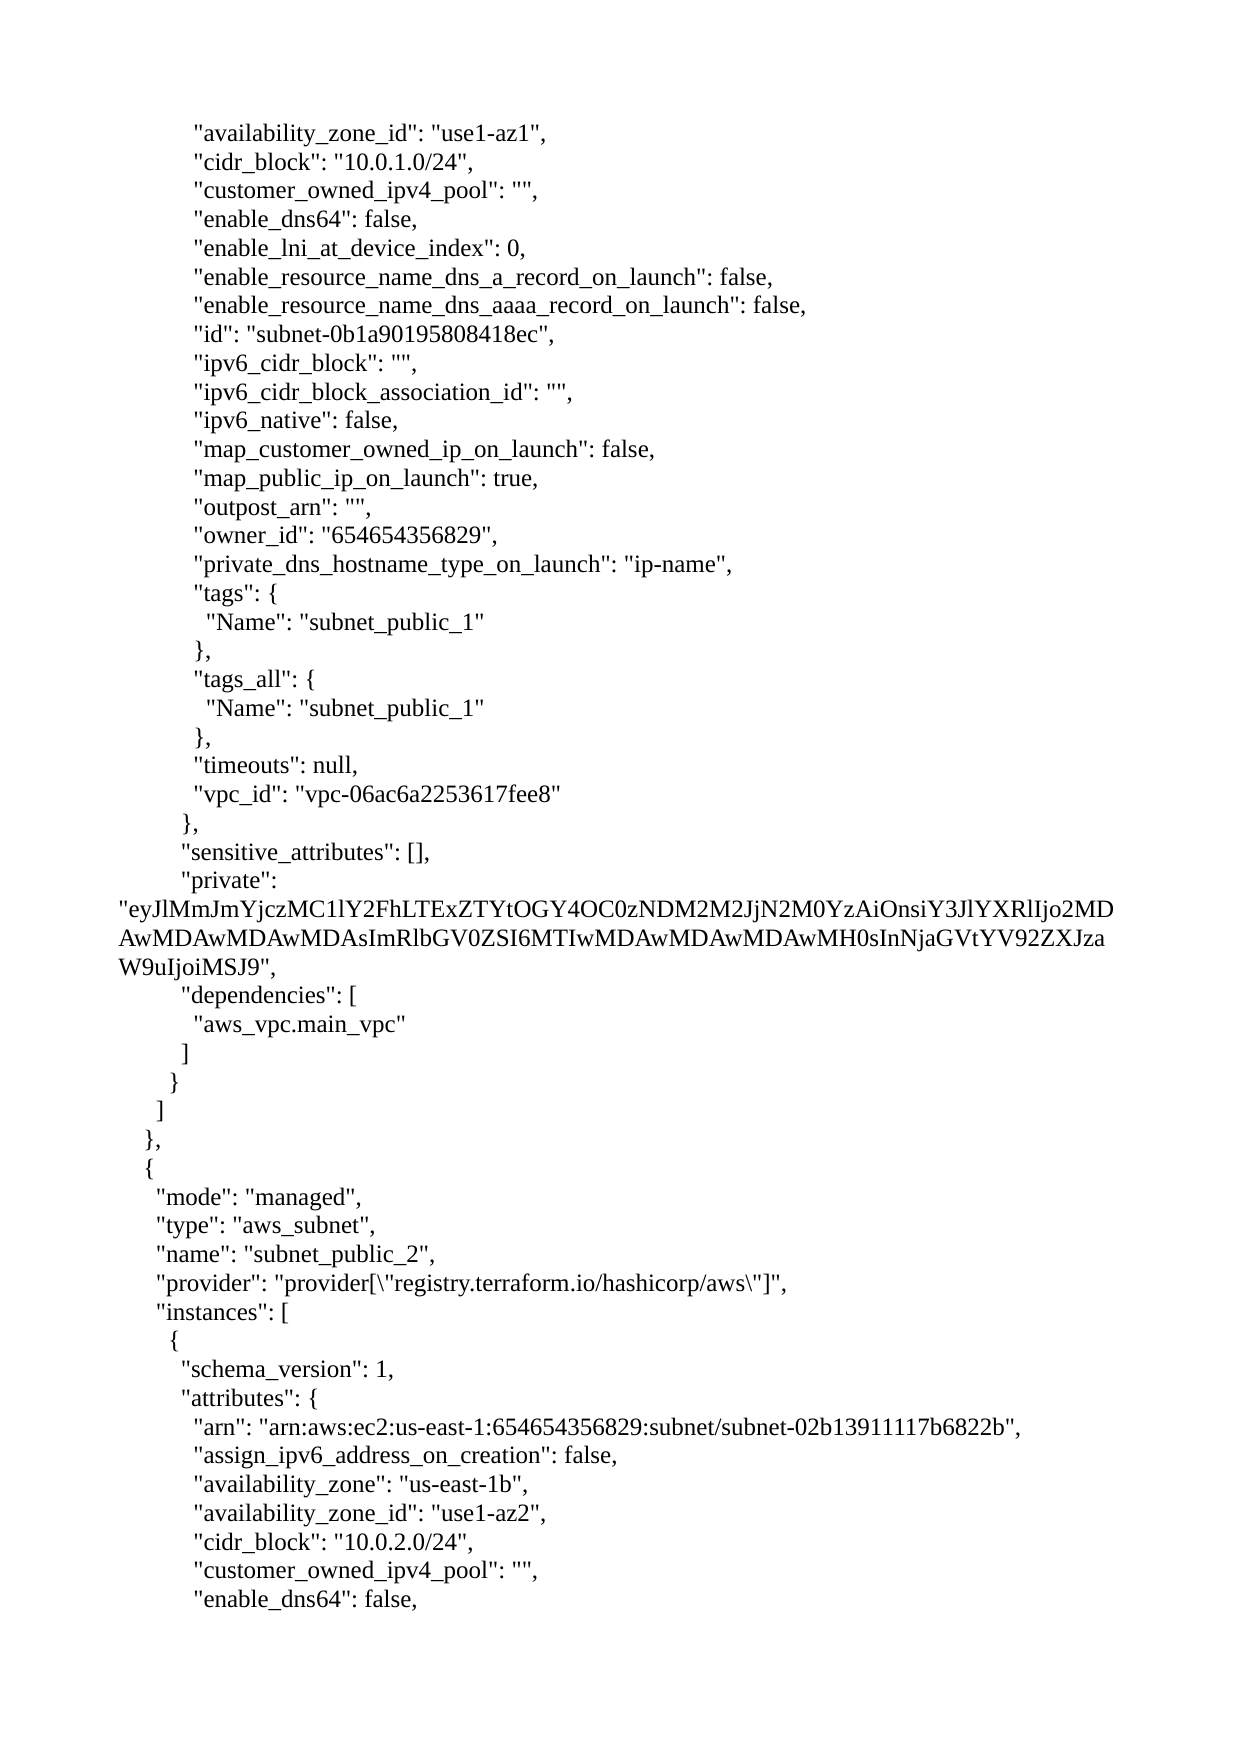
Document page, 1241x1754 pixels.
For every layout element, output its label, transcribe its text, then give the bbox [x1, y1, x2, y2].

text "customer_owned_ipv4_pool": "", [118, 176, 1122, 204]
text "name": "subnet_public_2", [118, 1239, 1122, 1268]
text "vpc_id": "vpc-06ac6a2253617fee8" [118, 779, 1122, 808]
text "customer_owned_ipv4_pool": "", [118, 1556, 1122, 1584]
text "availability_zone_id": "use1-az1", [118, 118, 1122, 147]
text "id": "subnet-0b1a90195808418ec", [118, 319, 1122, 348]
text "ipv6_cidr_block_association_id": "", [118, 377, 1122, 406]
text "private_dns_hostname_type_on_launch": "ip-name", [118, 549, 1122, 578]
text }, [118, 808, 1122, 837]
text "private": "eyJlMmJmYjczMC1lY2FhLTExZTYtOGY4OC0zNDM2M2JjN2M0YzAiOnsiY3JlYXRlIjo2MDAwMDAwMDAwMDAsImRlbGV0ZSI6MTIwMDAwMDAwMDAwMH0sInNjaGVtYV92ZXJzaW9uIjoiMSJ9", [118, 866, 1122, 981]
text "type": "aws_subnet", [118, 1211, 1122, 1239]
text "enable_resource_name_dns_aaaa_record_on_launch": false, [118, 291, 1122, 319]
text "timeouts": null, [118, 751, 1122, 779]
text "arn": "arn:aws:ec2:us-east-1:654654356829:subnet/subnet-02b13911117b6822b", [118, 1412, 1122, 1441]
text "ipv6_cidr_block": "", [118, 348, 1122, 377]
text "attributes": { [118, 1383, 1122, 1412]
text "availability_zone": "us-east-1b", [118, 1469, 1122, 1498]
text "availability_zone_id": "use1-az2", [118, 1498, 1122, 1527]
text "aws_vpc.main_vpc" [118, 1009, 1122, 1038]
text "provider": "provider[\"registry.terraform.io/hashicorp/aws\"]", [118, 1268, 1122, 1297]
text "owner_id": "654654356829", [118, 521, 1122, 549]
text "Name": "subnet_public_1" [118, 693, 1122, 722]
text }, [118, 1124, 1122, 1153]
text "enable_dns64": false, [118, 1584, 1122, 1613]
text }, [118, 722, 1122, 751]
text "schema_version": 1, [118, 1354, 1122, 1383]
text "dependencies": [ [118, 981, 1122, 1009]
text "map_public_ip_on_launch": true, [118, 463, 1122, 492]
text "mode": "managed", [118, 1182, 1122, 1211]
text } [118, 1067, 1122, 1096]
text "cidr_block": "10.0.2.0/24", [118, 1527, 1122, 1556]
text "assign_ipv6_address_on_creation": false, [118, 1441, 1122, 1469]
text ] [118, 1038, 1122, 1067]
text "ipv6_native": false, [118, 406, 1122, 434]
text }, [118, 636, 1122, 664]
text "enable_lni_at_device_index": 0, [118, 233, 1122, 262]
text "outpost_arn": "", [118, 492, 1122, 521]
text "instances": [ [118, 1297, 1122, 1326]
text "map_customer_owned_ip_on_launch": false, [118, 434, 1122, 463]
text "Name": "subnet_public_1" [118, 607, 1122, 636]
text "tags_all": { [118, 664, 1122, 693]
text "cidr_block": "10.0.1.0/24", [118, 147, 1122, 176]
text "tags": { [118, 578, 1122, 607]
text ] [118, 1096, 1122, 1124]
text { [118, 1153, 1122, 1182]
text "sensitive_attributes": [], [118, 837, 1122, 866]
text "enable_dns64": false, [118, 204, 1122, 233]
text { [118, 1326, 1122, 1354]
text "enable_resource_name_dns_a_record_on_launch": false, [118, 262, 1122, 291]
